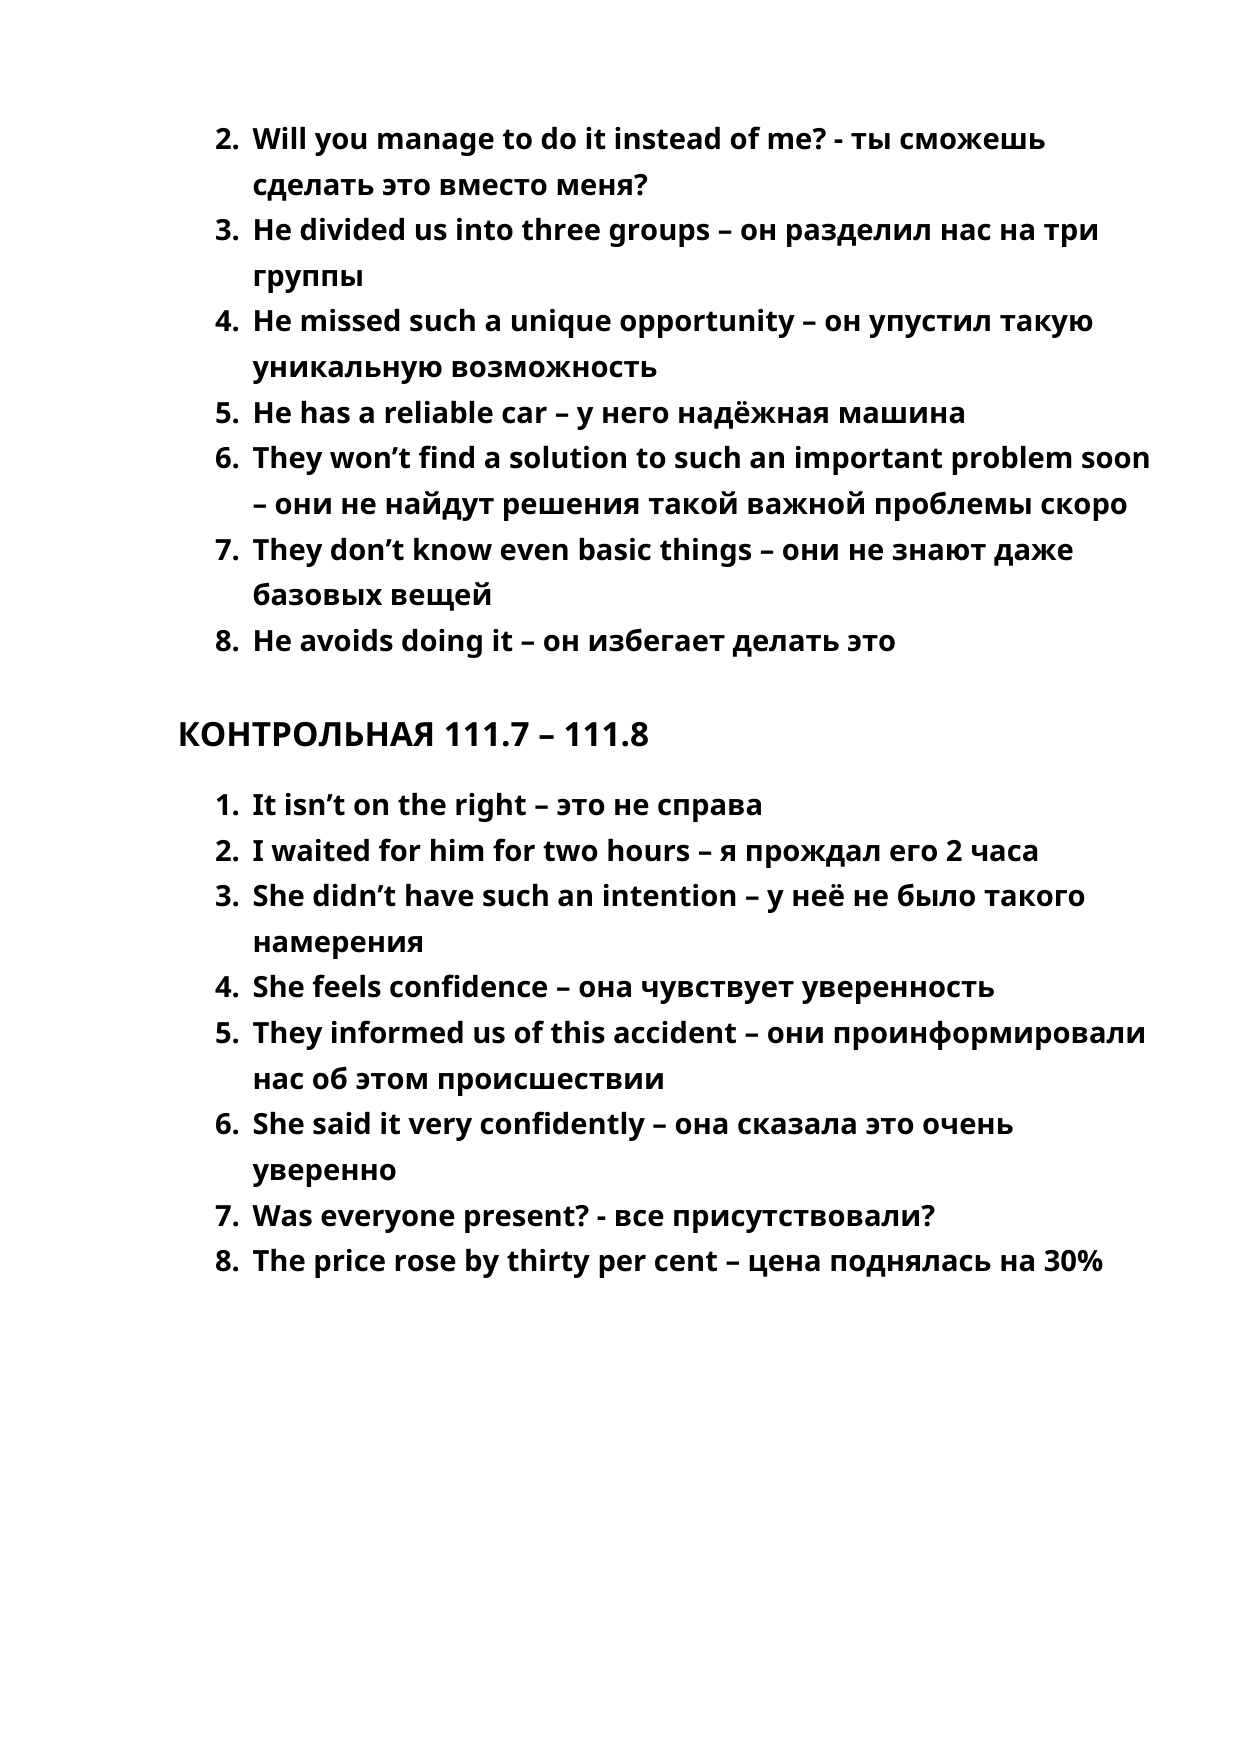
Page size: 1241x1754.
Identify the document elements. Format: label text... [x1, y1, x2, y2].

list She didn’t have such an intention – у неё не было такого намерения [215, 876, 1152, 961]
list She said it very confidently – она сказала это очень уверенно [215, 1104, 1152, 1189]
list I waited for him for two hours – я прождал его 2 часа [215, 830, 1152, 869]
list They don’t know even basic things – они не знают даже базовых вещей [215, 529, 1152, 614]
list They informed us of this accident – они проинформировали нас об этом происшествии [215, 1012, 1152, 1098]
list Will you manage to do it instead of me? - ты сможешь сделать это вместо меня? [215, 118, 1152, 203]
list She feels confidence – она чувствует уверенность [215, 967, 1152, 1006]
list He missed such a unique opportunity – он упустил такую уникальную возможность [215, 301, 1152, 386]
text КОНТРОЛЬНАЯ 111.7 – 111.8 [177, 711, 1152, 757]
list They won’t find a solution to such an important problem soon – они не найдут решения такой важной проблемы скоро [215, 437, 1152, 523]
list It isn’t on the right – это не справа [215, 784, 1152, 824]
list Was everyone present? - все присутствовали? [215, 1195, 1152, 1234]
list The price rose by thirty per cent – цена поднялась на 30% [215, 1241, 1152, 1280]
list He divided us into three groups – он разделил нас на три группы [215, 209, 1152, 295]
list He has a reliable car – у него надёжная машина [215, 392, 1152, 432]
list He avoids doing it – он избегает делать это [215, 620, 1152, 660]
